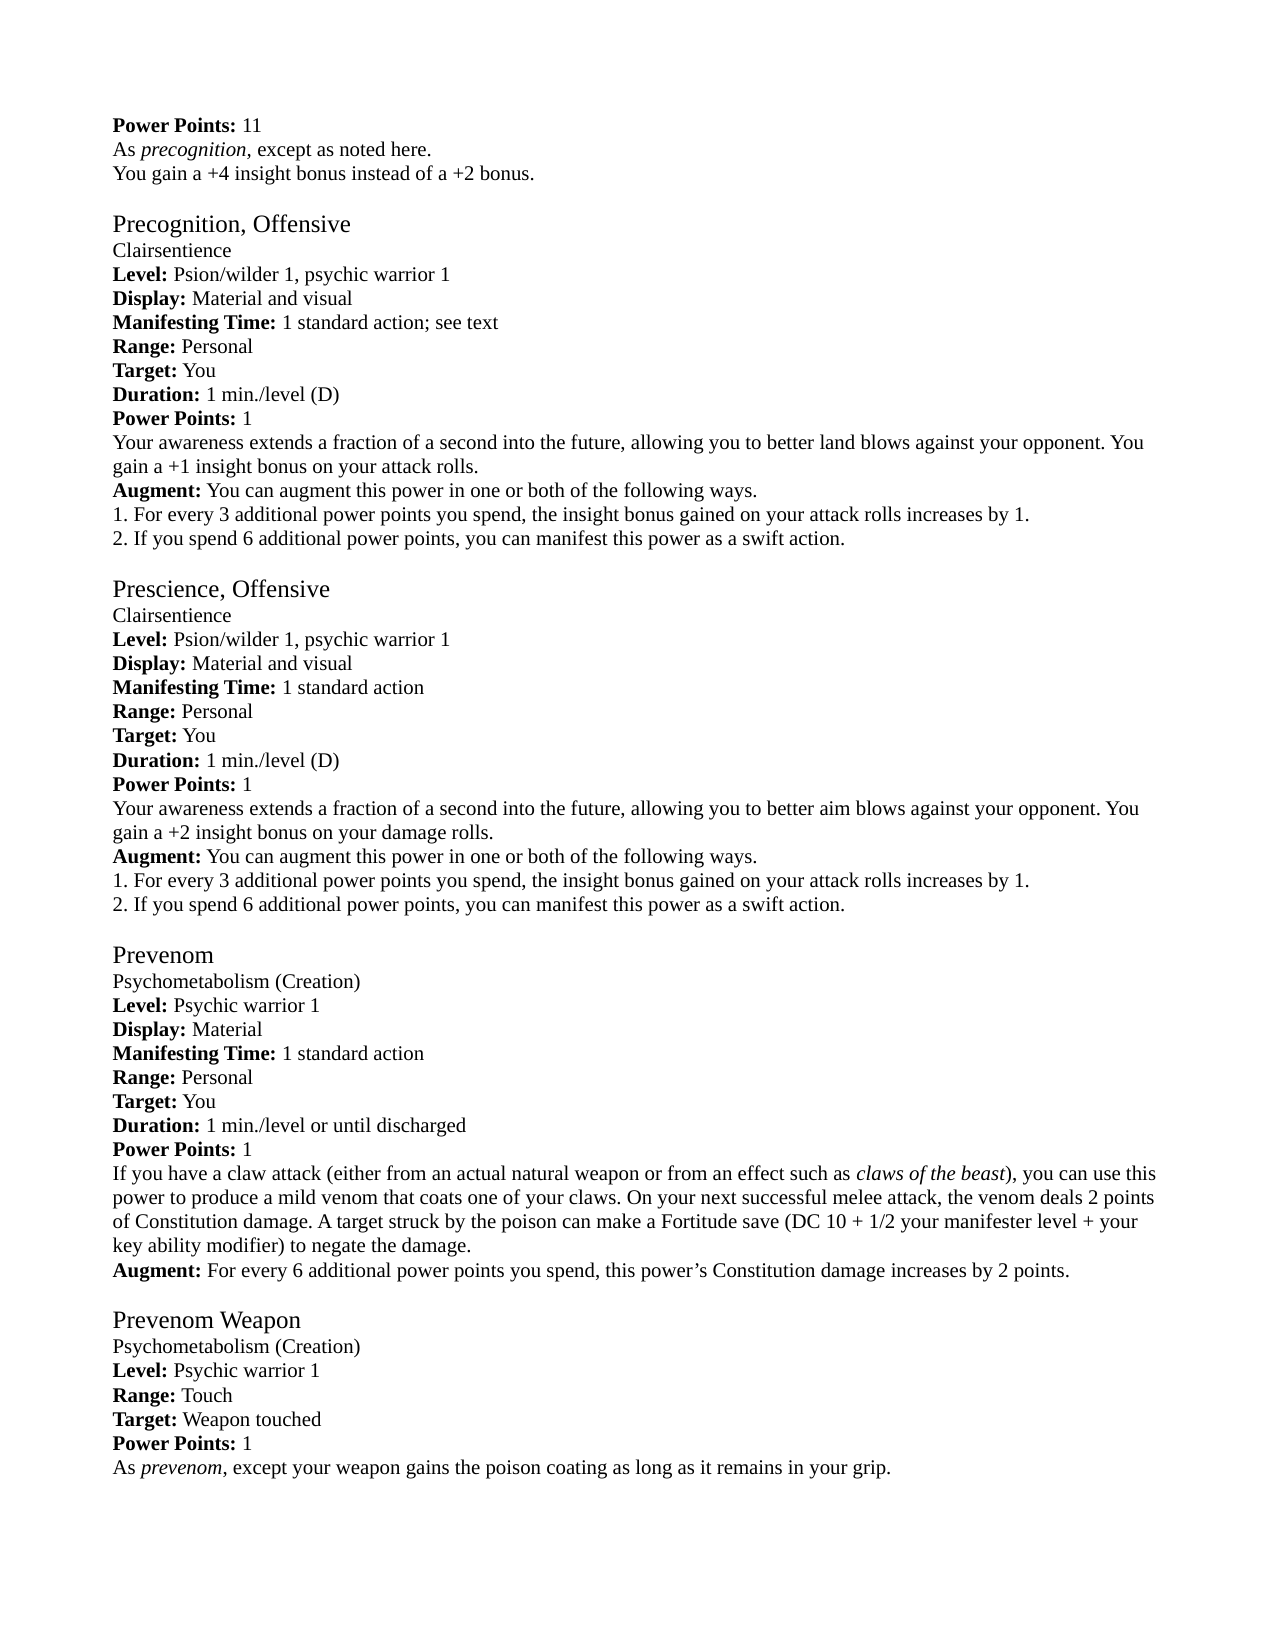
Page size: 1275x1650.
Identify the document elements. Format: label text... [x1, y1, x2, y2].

text Clairsentience [112, 237, 1162, 262]
text Range: Personal [112, 699, 1162, 723]
text 2. If you spend 6 additional power points, you can manifest this power as a swift action. [112, 526, 1162, 550]
text Power Points: 1 [112, 772, 1162, 796]
text Augment: You can augment this power in one or both of the following ways. [112, 844, 1162, 868]
text Your awareness extends a fraction of a second into the future, allowing you to better land blows against your opponent. You gain a +1 insight bonus on your attack rolls. [112, 430, 1162, 478]
text Duration: 1 min./level or until discharged [112, 1113, 1162, 1137]
subtitle Prevenom [112, 940, 1162, 969]
text Display: Material and visual [112, 286, 1162, 310]
text Level: Psychic warrior 1 [112, 993, 1162, 1017]
text Range: Personal [112, 1065, 1162, 1089]
text 1. For every 3 additional power points you spend, the insight bonus gained on your attack rolls increases by 1. [112, 502, 1162, 526]
text Power Points: 1 [112, 1431, 1162, 1455]
text Level: Psion/wilder 1, psychic warrior 1 [112, 627, 1162, 651]
text Display: Material [112, 1017, 1162, 1041]
text Target: You [112, 1089, 1162, 1113]
subtitle Prescience, Offensive [112, 574, 1162, 603]
text Manifesting Time: 1 standard action; see text [112, 310, 1162, 334]
text Duration: 1 min./level (D) [112, 747, 1162, 772]
text Manifesting Time: 1 standard action [112, 1041, 1162, 1065]
text Power Points: 11 [112, 112, 1162, 137]
text Psychometabolism (Creation) [112, 1334, 1162, 1358]
text As prevenom, except your weapon gains the poison coating as long as it remains in your grip. [112, 1455, 1162, 1479]
subtitle Prevenom Weapon [112, 1306, 1162, 1334]
text Target: You [112, 358, 1162, 382]
text Duration: 1 min./level (D) [112, 382, 1162, 406]
text Display: Material and visual [112, 651, 1162, 675]
text Level: Psion/wilder 1, psychic warrior 1 [112, 262, 1162, 286]
text Level: Psychic warrior 1 [112, 1358, 1162, 1382]
text As precognition, except as noted here. [112, 137, 1162, 161]
text Augment: You can augment this power in one or both of the following ways. [112, 478, 1162, 502]
text 2. If you spend 6 additional power points, you can manifest this power as a swift action. [112, 892, 1162, 916]
text Range: Personal [112, 334, 1162, 358]
text Power Points: 1 [112, 1137, 1162, 1161]
text Range: Touch [112, 1382, 1162, 1407]
text Augment: For every 6 additional power points you spend, this power’s Constitution damage increases by 2 points. [112, 1257, 1162, 1282]
text Target: You [112, 723, 1162, 747]
text You gain a +4 insight bonus instead of a +2 bonus. [112, 161, 1162, 185]
subtitle Precognition, Offensive [112, 209, 1162, 237]
text Clairsentience [112, 603, 1162, 627]
text 1. For every 3 additional power points you spend, the insight bonus gained on your attack rolls increases by 1. [112, 868, 1162, 892]
text Psychometabolism (Creation) [112, 969, 1162, 993]
text Power Points: 1 [112, 406, 1162, 430]
text Target: Weapon touched [112, 1407, 1162, 1431]
text Your awareness extends a fraction of a second into the future, allowing you to better aim blows against your opponent. You gain a +2 insight bonus on your damage rolls. [112, 796, 1162, 844]
text If you have a claw attack (either from an actual natural weapon or from an effect such as claws of the beast), you can use this power to produce a mild venom that coats one of your claws. On your next successful melee attack, the venom deals 2 points of Constitution damage. A target struck by the poison can make a Fortitude save (DC 10 + 1/2 your manifester level + your key ability modifier) to negate the damage. [112, 1161, 1162, 1257]
text Manifesting Time: 1 standard action [112, 675, 1162, 699]
